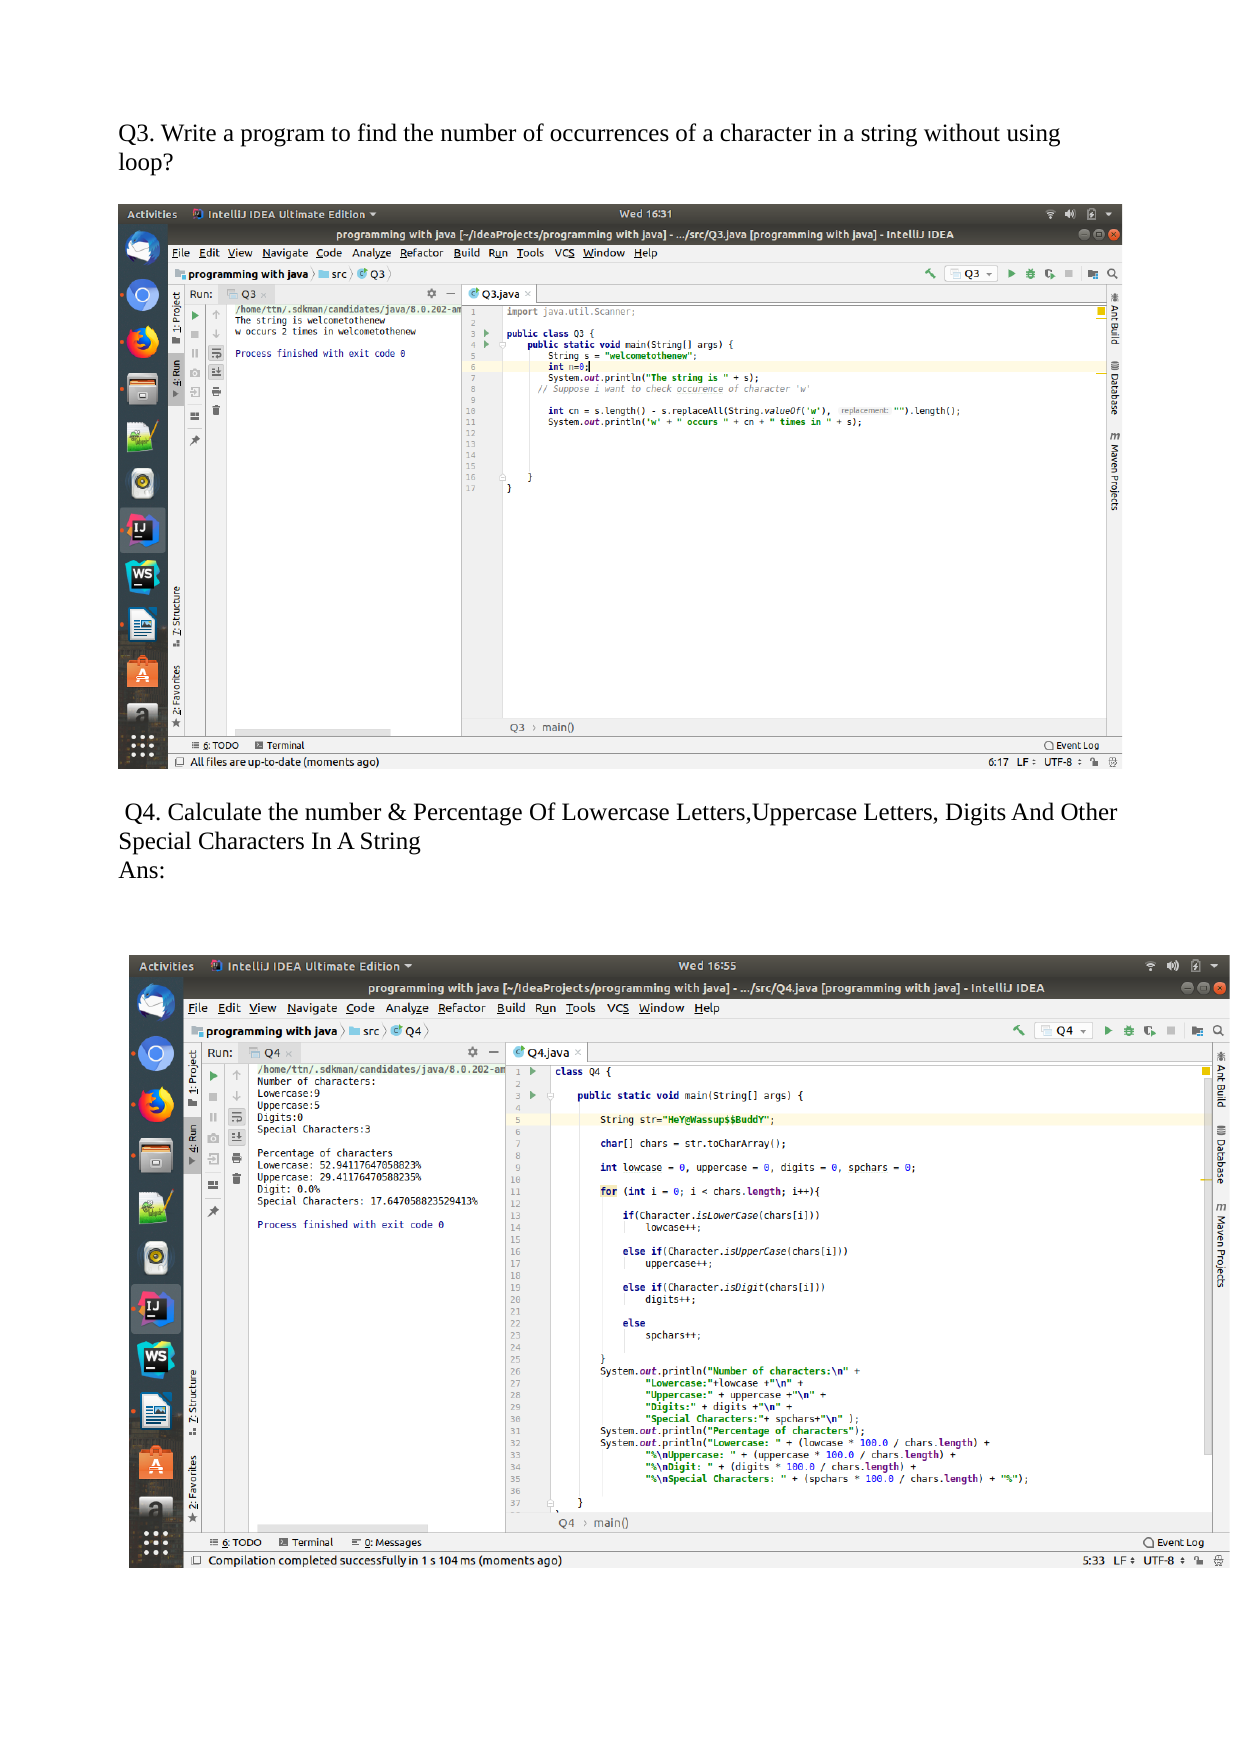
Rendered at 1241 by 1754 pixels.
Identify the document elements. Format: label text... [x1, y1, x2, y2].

text Q4. Calculate the number & Percentage Of Lowercase Letters,Uppercase Letters, Digits And Other Special Characters In A String [118, 797, 1122, 855]
picture [118, 204, 1123, 769]
text Ans: [118, 855, 1122, 884]
picture [129, 955, 1230, 1568]
text Q3. Write a program to find the number of occurrences of a character in a string without using loop? [118, 118, 1122, 176]
